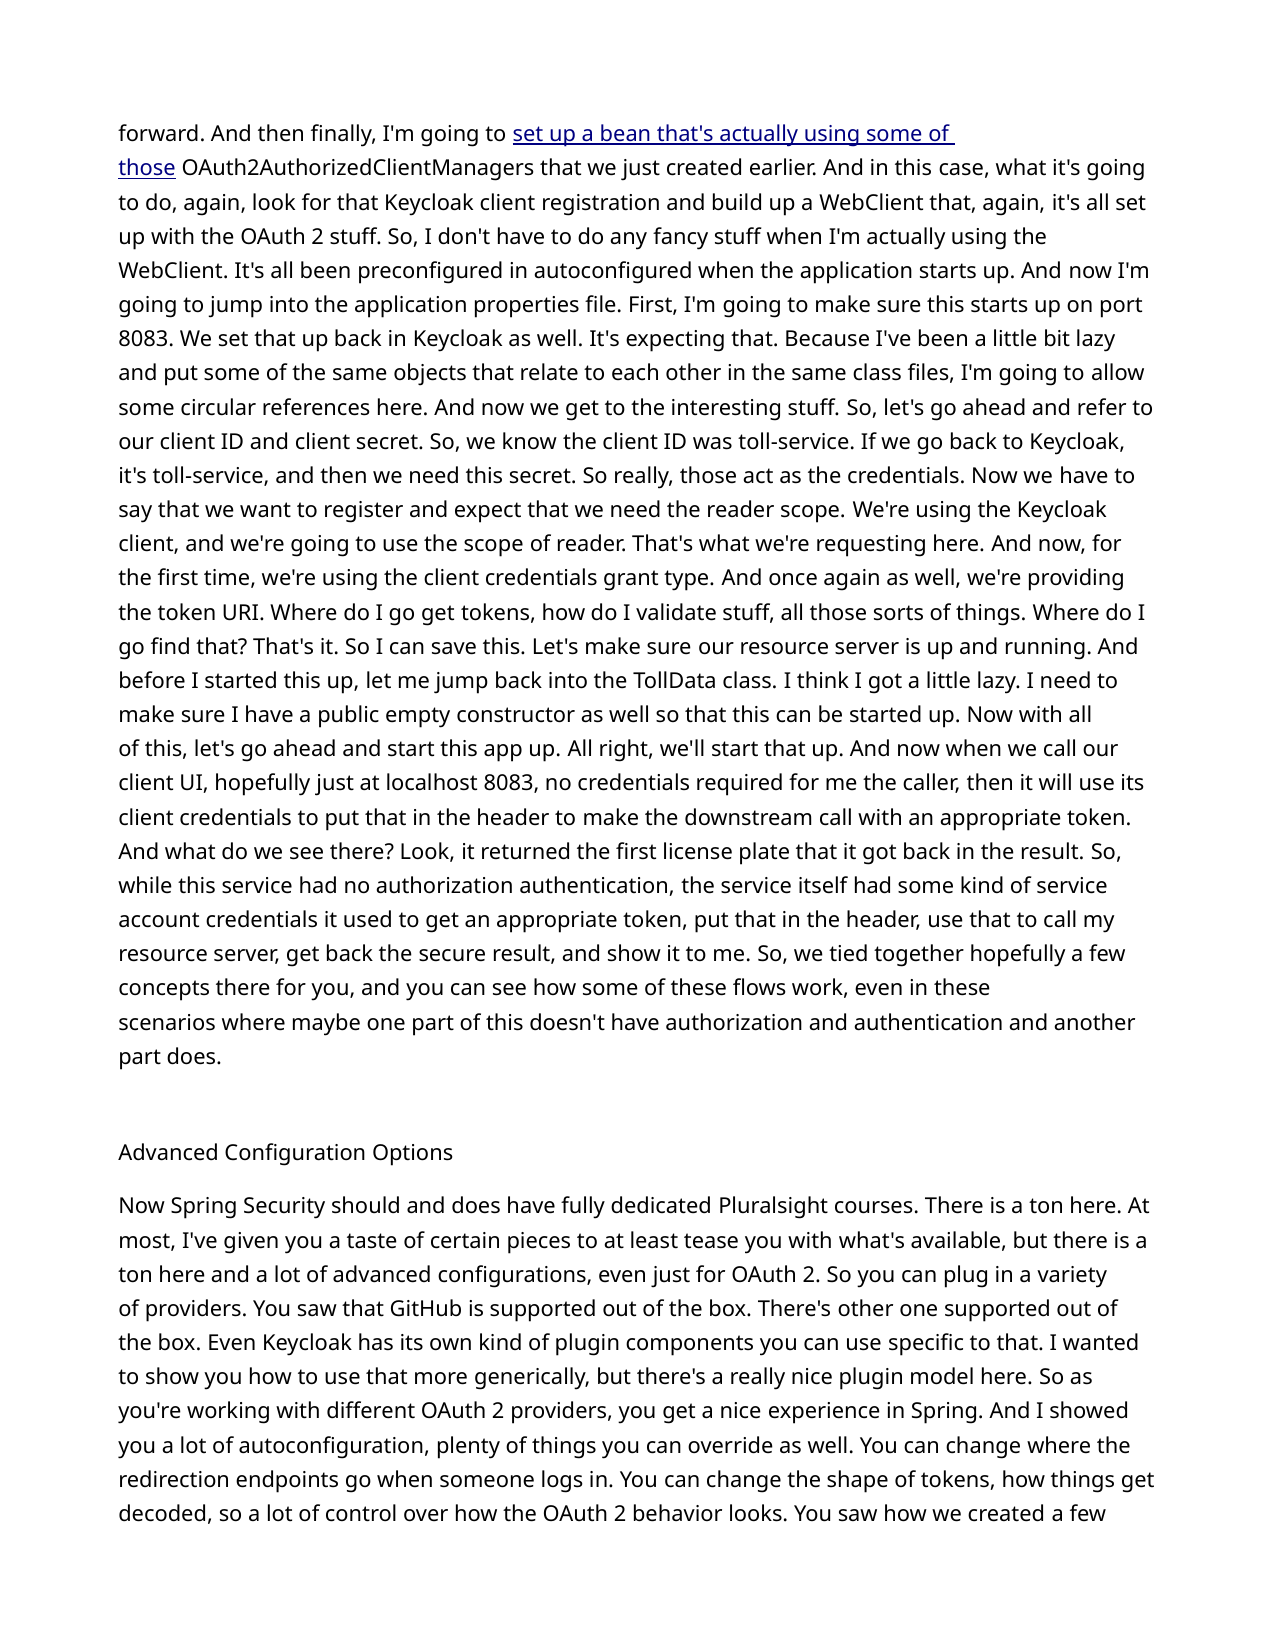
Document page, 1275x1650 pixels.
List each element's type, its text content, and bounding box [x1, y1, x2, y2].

subtitle Advanced Configuration Options [118, 1137, 1157, 1167]
text Now Spring Security should and does have fully dedicated Pluralsight courses. There is a ton here. At most, I've given you a taste of certain pieces to at least tease you with what's available, but there is a ton here and a lot of advanced configurations, even just for OAuth 2. So you can plug in a variety of providers. You saw that GitHub is supported out of the box. There's other one supported out of the box. Even Keycloak has its own kind of plugin components you can use specific to that. I wanted to show you how to use that more generically, but there's a really nice plugin model here. So as you're working with different OAuth 2 providers, you get a nice experience in Spring. And I showed you a lot of autoconfiguration, plenty of things you can override as well. You can change where the redirection endpoints go when someone logs in. You can change the shape of tokens, how things get decoded, so a lot of control over how the OAuth 2 behavior looks. You saw how we created a few [118, 1191, 1157, 1528]
text forward. And then finally, I'm going to set up a bean that's actually using some of those OAuth2AuthorizedClientManagers that we just created earlier. And in this case, what it's going to do, again, look for that Keycloak client registration and build up a WebClient that, again, it's all set up with the OAuth 2 stuff. So, I don't have to do any fancy stuff when I'm actually using the WebClient. It's all been preconfigured in autoconfigured when the application starts up. And now I'm going to jump into the application properties file. First, I'm going to make sure this starts up on port 8083. We set that up back in Keycloak as well. It's expecting that. Because I've been a little bit lazy and put some of the same objects that relate to each other in the same class files, I'm going to allow some circular references here. And now we get to the interesting stuff. So, let's go ahead and refer to our client ID and client secret. So, we know the client ID was toll‑service. If we go back to Keycloak, it's toll‑service, and then we need this secret. So really, those act as the credentials. Now we have to say that we want to register and expect that we need the reader scope. We're using the Keycloak client, and we're going to use the scope of reader. That's what we're requesting here. And now, for the first time, we're using the client credentials grant type. And once again as well, we're providing the token URI. Where do I go get tokens, how do I validate stuff, all those sorts of things. Where do I go find that? That's it. So I can save this. Let's make sure our resource server is up and running. And before I started this up, let me jump back into the TollData class. I think I got a little lazy. I need to make sure I have a public empty constructor as well so that this can be started up. Now with all of this, let's go ahead and start this app up. All right, we'll start that up. And now when we call our client UI, hopefully just at localhost 8083, no credentials required for me the caller, then it will use its client credentials to put that in the header to make the downstream call with an appropriate token. And what do we see there? Look, it returned the first license plate that it got back in the result. So, while this service had no authorization authentication, the service itself had some kind of service account credentials it used to get an appropriate token, put that in the header, use that to call my resource server, get back the secure result, and show it to me. So, we tied together hopefully a few concepts there for you, and you can see how some of these flows work, even in these scenarios where maybe one part of this doesn't have authorization and authentication and another part does. [118, 118, 1157, 1070]
